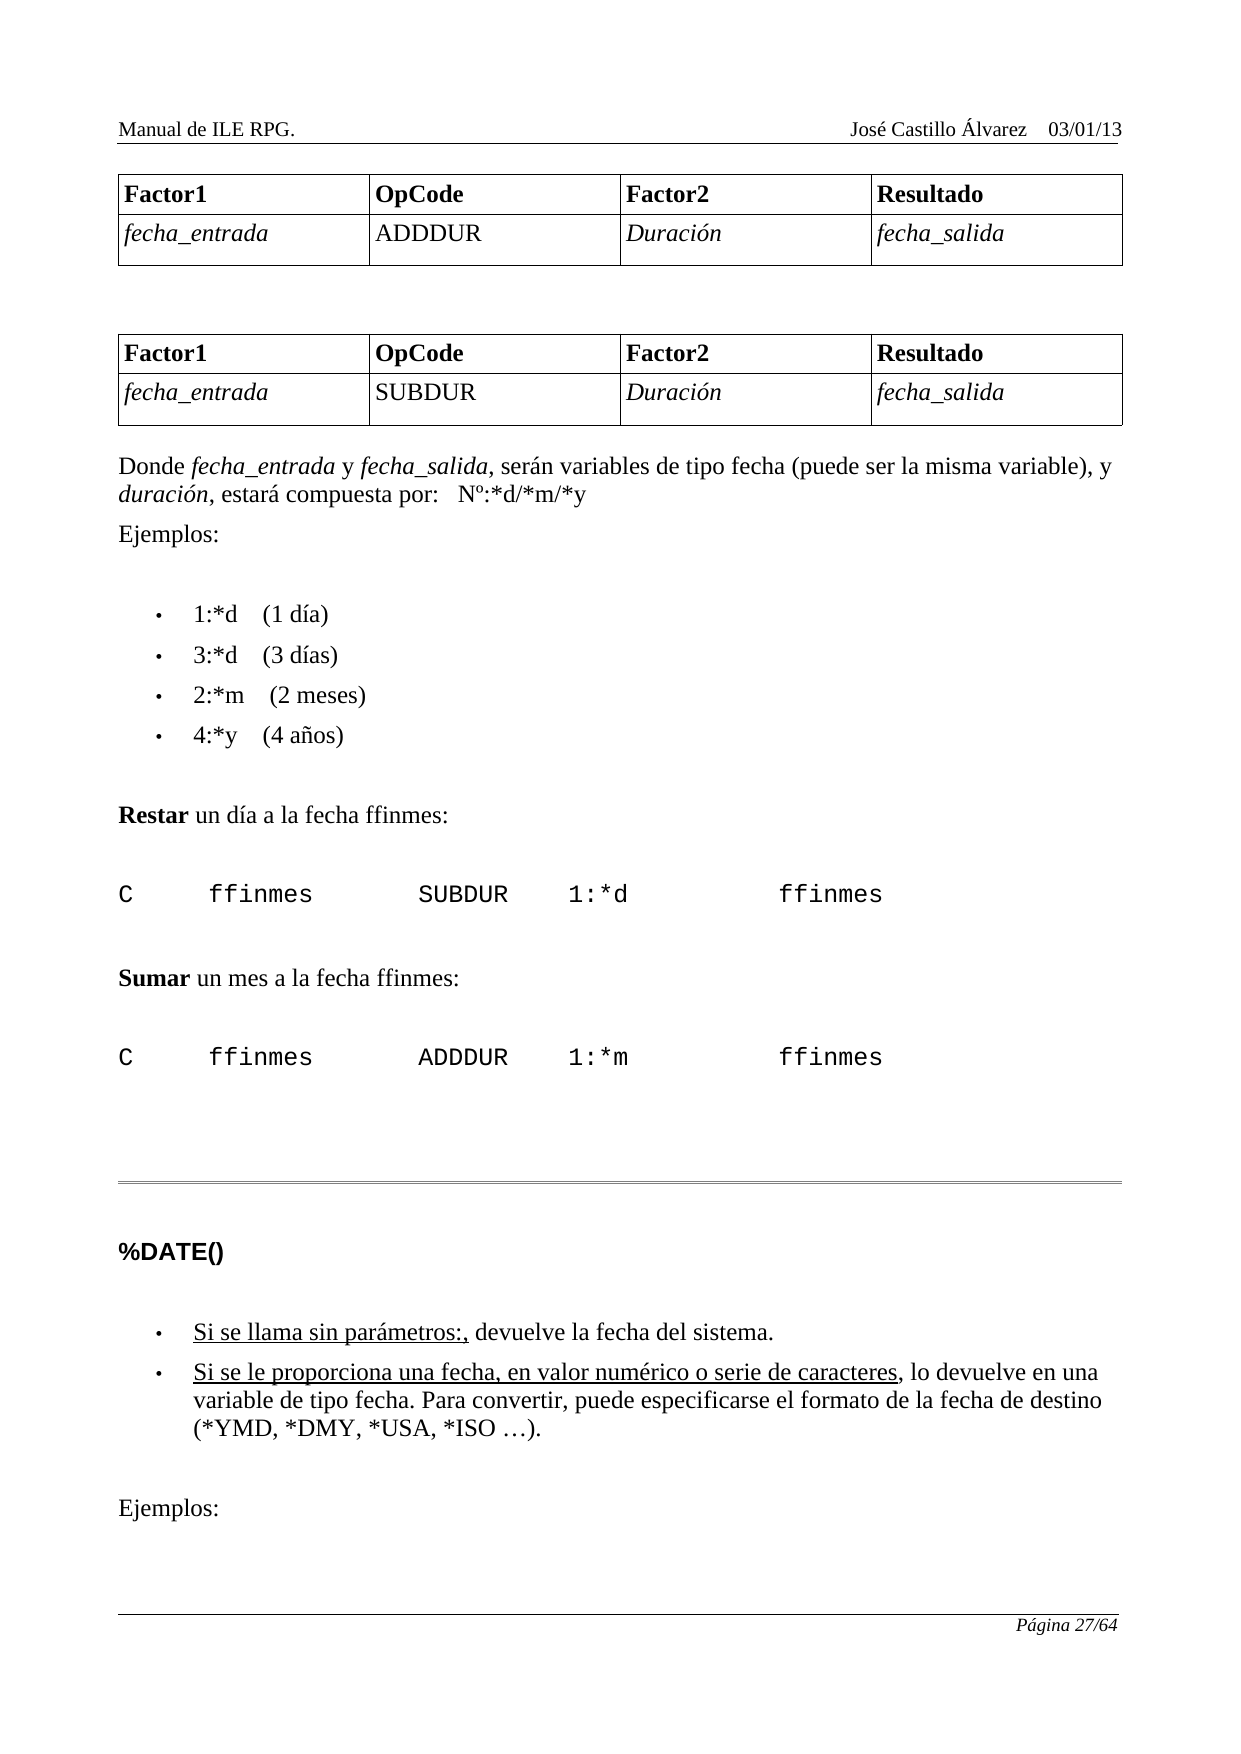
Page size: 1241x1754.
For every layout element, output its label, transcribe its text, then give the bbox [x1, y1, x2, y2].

list 4:*y (4 años) [156, 721, 1122, 749]
subtitle %DATE() [118, 1238, 1122, 1265]
list 1:*d (1 día) [156, 601, 1122, 628]
list 3:*d (3 días) [156, 641, 1122, 668]
text Ejemplos: [118, 1494, 1122, 1522]
list 2:*m (2 meses) [156, 681, 1122, 709]
table_cell SUBDUR [370, 374, 620, 424]
list Si se llama sin parámetros:, devuelve la fecha del sistema. [156, 1318, 1122, 1346]
table_cell Duración [621, 215, 871, 265]
table_cell fecha_entrada [119, 374, 369, 424]
table_header Factor1 [119, 335, 369, 373]
text Ejemplos: [118, 520, 1122, 548]
table_cell fecha_salida [872, 374, 1122, 424]
table_cell Duración [621, 374, 871, 424]
table_cell fecha_salida [872, 215, 1122, 265]
text C ffinmes SUBDUR 1:*d ffinmes [118, 882, 1122, 910]
table_header OpCode [370, 175, 620, 214]
table_header Resultado [872, 175, 1122, 214]
table_header Factor2 [621, 335, 871, 373]
text Donde fecha_entrada y fecha_salida, serán variables de tipo fecha (puede ser la misma variable), y duración, estará compuesta por: Nº:*d/*m/*y [118, 452, 1122, 508]
table_cell fecha_entrada [119, 215, 369, 265]
table_header OpCode [370, 335, 620, 373]
list Si se le proporciona una fecha, en valor numérico o serie de caracteres, lo devuelve en una variable de tipo fecha. Para convertir, puede especificarse el formato de la fecha de destino (*YMD, *DMY, *USA, *ISO …). [156, 1358, 1122, 1441]
table_header Resultado [872, 335, 1122, 373]
text C ffinmes ADDDUR 1:*m ffinmes [118, 1044, 1122, 1072]
text Restar un día a la fecha ffinmes: [118, 802, 1122, 829]
table_cell ADDDUR [370, 215, 620, 265]
text Sumar un mes a la fecha ffinmes: [118, 964, 1122, 991]
table_header Factor1 [119, 175, 369, 214]
table_header Factor2 [621, 175, 871, 214]
